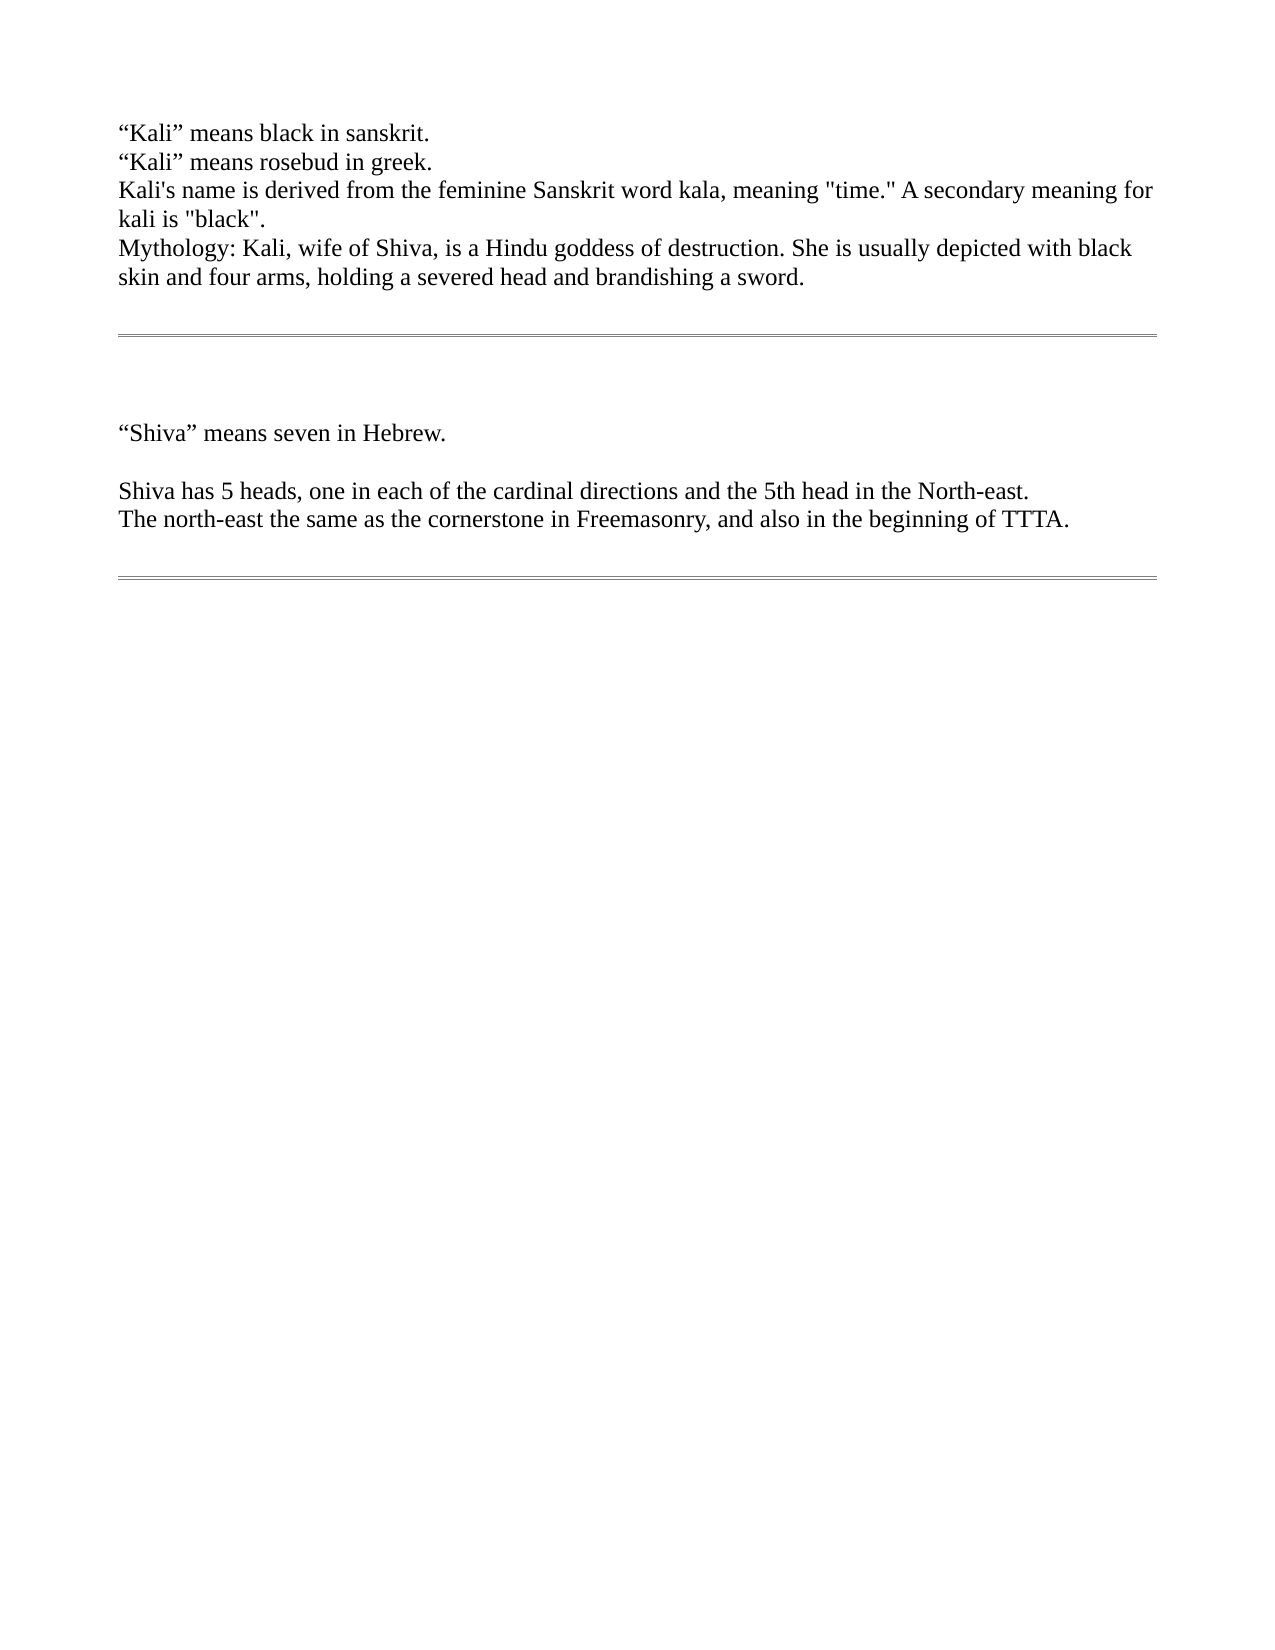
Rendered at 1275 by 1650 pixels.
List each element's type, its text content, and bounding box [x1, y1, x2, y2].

text “Kali” means black in sanskrit. [118, 118, 1157, 147]
text “Kali” means rosebud in greek. [118, 147, 1157, 176]
text “Shiva” means seven in Hebrew. [118, 418, 1157, 447]
text Shiva has 5 heads, one in each of the cardinal directions and the 5th head in the North-east. [118, 476, 1157, 504]
text Kali's name is derived from the feminine Sanskrit word kala, meaning "time." A secondary meaning for kali is "black". Mythology: Kali, wife of Shiva, is a Hindu goddess of destruction. She is usually depicted with black skin and four arms, holding a severed head and brandishing a sword. [118, 176, 1157, 291]
text The north-east the same as the cornerstone in Freemasonry, and also in the beginning of TTTA. [118, 504, 1157, 533]
